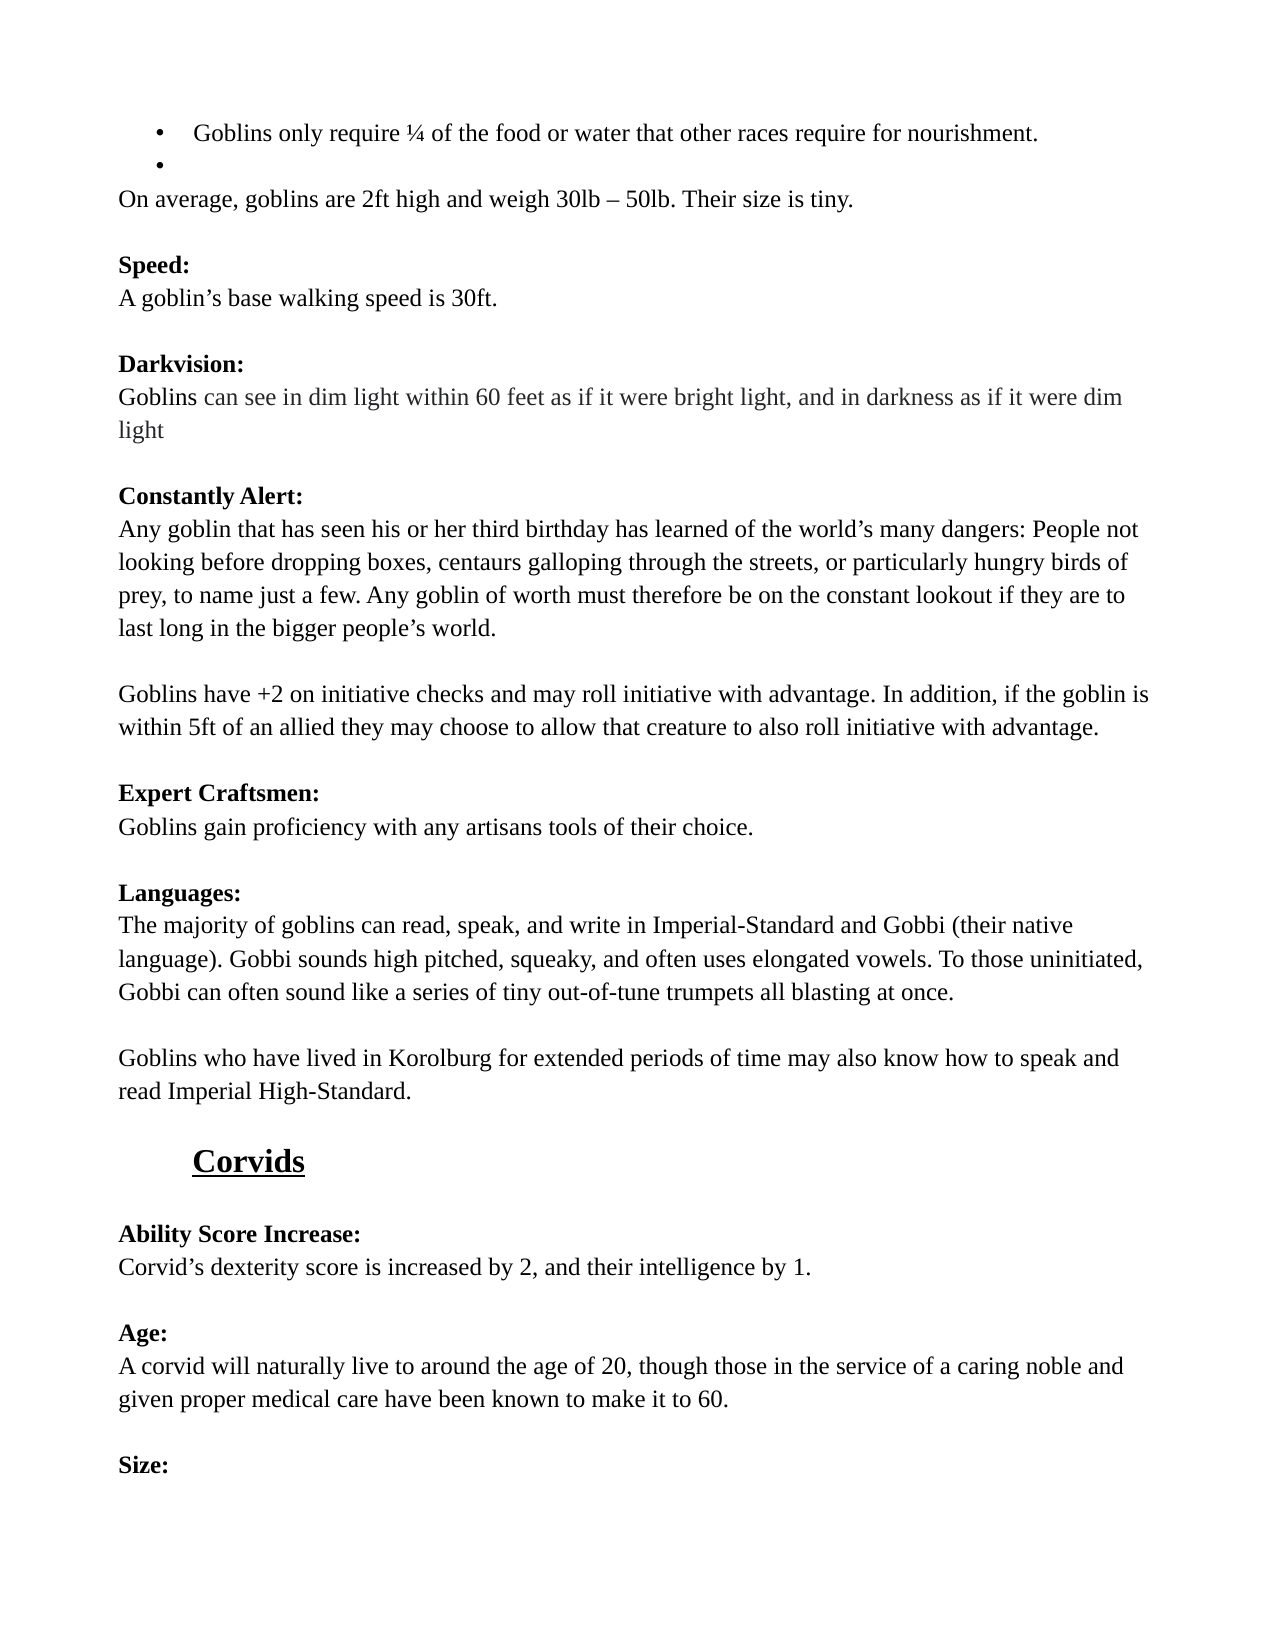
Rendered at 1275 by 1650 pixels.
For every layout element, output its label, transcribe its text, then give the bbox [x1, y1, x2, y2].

text Goblins gain proficiency with any artisans tools of their choice. [118, 812, 1157, 840]
text Goblins can see in dim light within 60 feet as if it were bright light, and in darkness as if it were dim light [118, 382, 1157, 444]
text Languages: [118, 878, 1157, 906]
text Speed: [118, 250, 1157, 279]
text Ability Score Increase: [118, 1219, 1157, 1248]
text Age: [118, 1318, 1157, 1347]
text A goblin’s base walking speed is 30ft. [118, 283, 1157, 312]
text A corvid will naturally live to around the age of 20, though those in the service of a caring noble and given proper medical care have been known to make it to 60. [118, 1351, 1157, 1413]
text Constantly Alert: [118, 481, 1157, 510]
list Goblins only require ¼ of the food or water that other races require for nourishment. [156, 118, 1157, 147]
text The majority of goblins can read, speak, and write in Imperial-Standard and Gobbi (their native language). Gobbi sounds high pitched, squeaky, and often uses elongated vowels. To those uninitiated, Gobbi can often sound like a series of tiny out-of-tune trumpets all blasting at once. [118, 911, 1157, 1005]
text Darkvision: [118, 349, 1157, 378]
text Corvid’s dexterity score is increased by 2, and their intelligence by 1. [118, 1252, 1157, 1281]
text On average, goblins are 2ft high and weigh 30lb – 50lb. Their size is tiny. [118, 184, 1157, 213]
text Expert Craftsmen: [118, 778, 1157, 807]
text Goblins have +2 on initiative checks and may roll initiative with advantage. In addition, if the goblin is within 5ft of an allied they may choose to allow that creature to also roll initiative with advantage. [118, 679, 1157, 741]
text Corvids [118, 1142, 1157, 1180]
text Size: [118, 1450, 1157, 1479]
text Any goblin that has seen his or her third birthday has learned of the world’s many dangers: People not looking before dropping boxes, centaurs galloping through the streets, or particularly hungry birds of prey, to name just a few. Any goblin of worth must therefore be on the constant lookout if they are to last long in the bigger people’s world. [118, 514, 1157, 642]
text Goblins who have lived in Korolburg for extended periods of time may also know how to speak and read Imperial High-Standard. [118, 1043, 1157, 1104]
